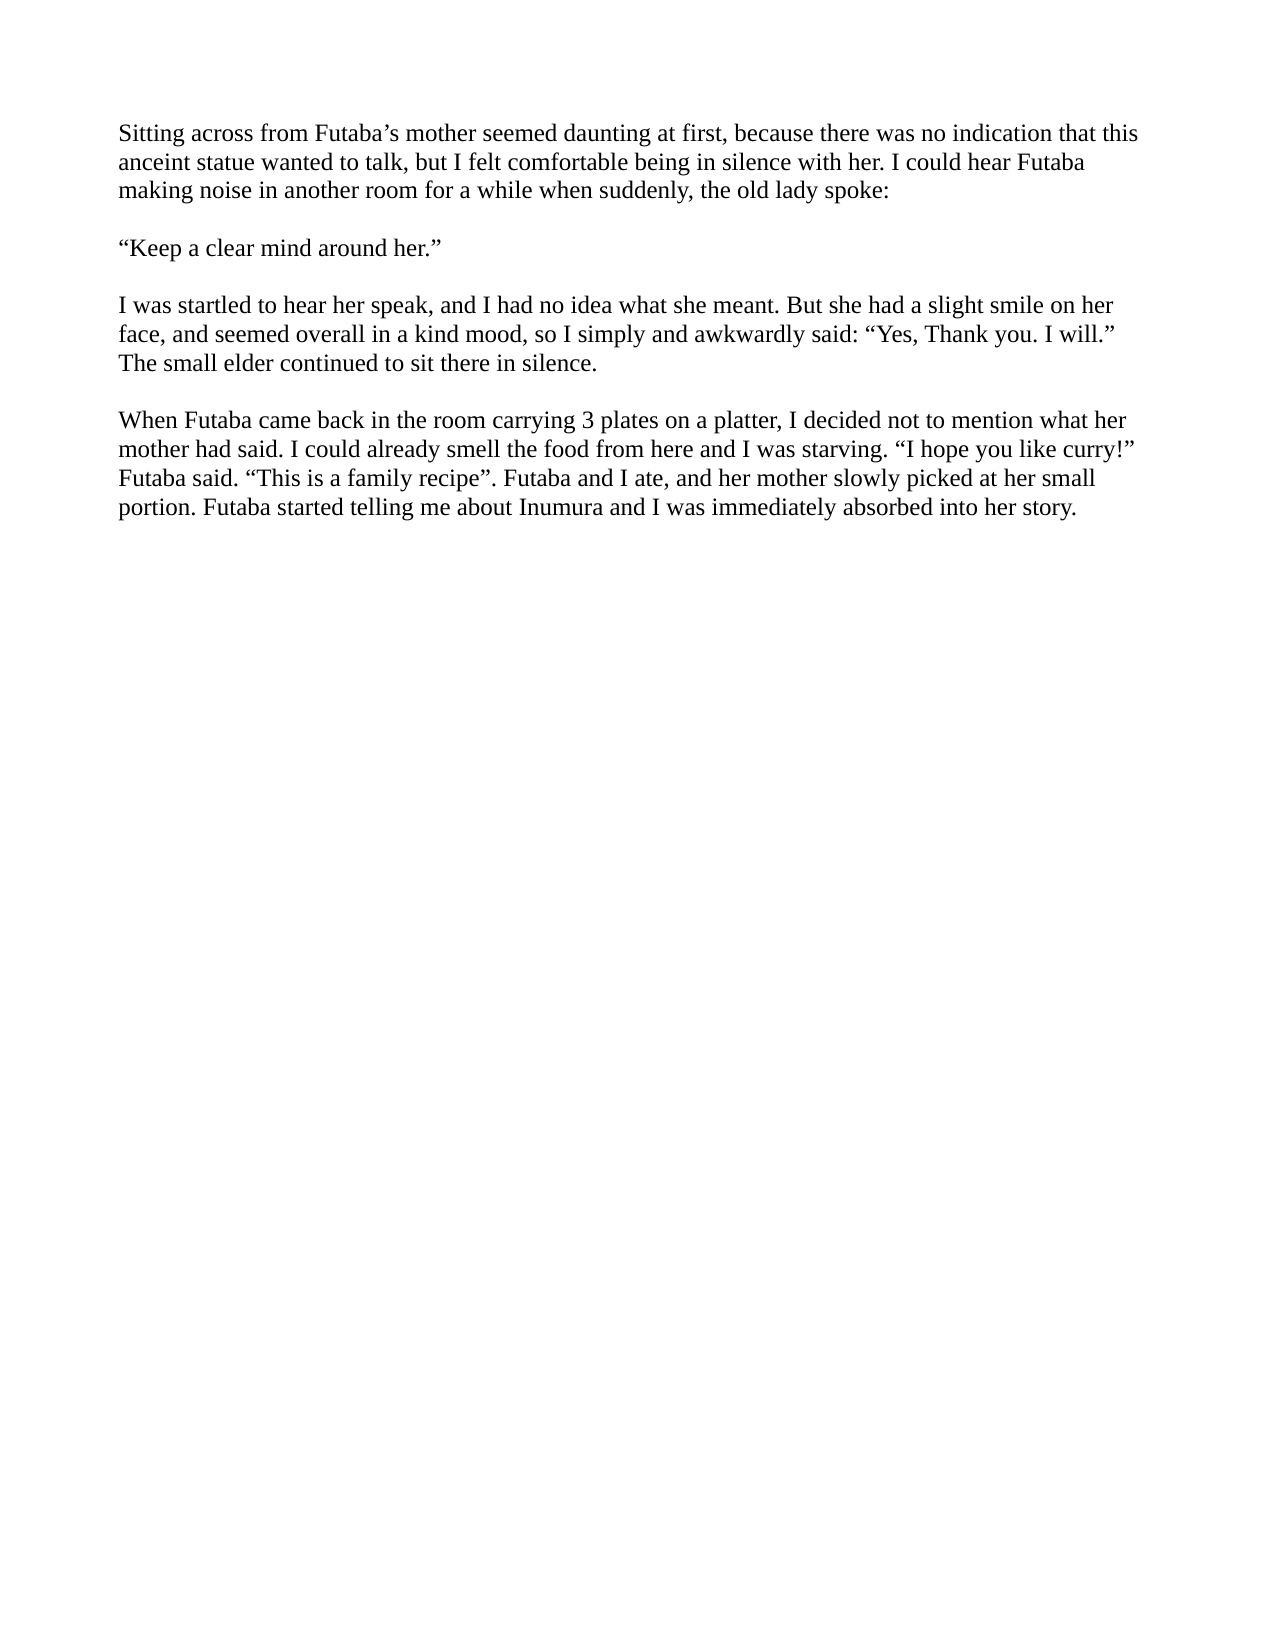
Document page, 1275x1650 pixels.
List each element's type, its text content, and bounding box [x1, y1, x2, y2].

text I was startled to hear her speak, and I had no idea what she meant. But she had a slight smile on her face, and seemed overall in a kind mood, so I simply and awkwardly said: “Yes, Thank you. I will.” The small elder continued to sit there in silence. [118, 291, 1157, 377]
text Sitting across from Futaba’s mother seemed daunting at first, because there was no indication that this anceint statue wanted to talk, but I felt comfortable being in silence with her. I could hear Futaba making noise in another room for a while when suddenly, the old lady spoke: [118, 118, 1157, 204]
text “Keep a clear mind around her.” [118, 233, 1157, 262]
text When Futaba came back in the room carrying 3 plates on a platter, I decided not to mention what her mother had said. I could already smell the food from here and I was starving. “I hope you like curry!” Futaba said. “This is a family recipe”. Futaba and I ate, and her mother slowly picked at her small portion. Futaba started telling me about Inumura and I was immediately absorbed into her story. [118, 406, 1157, 521]
